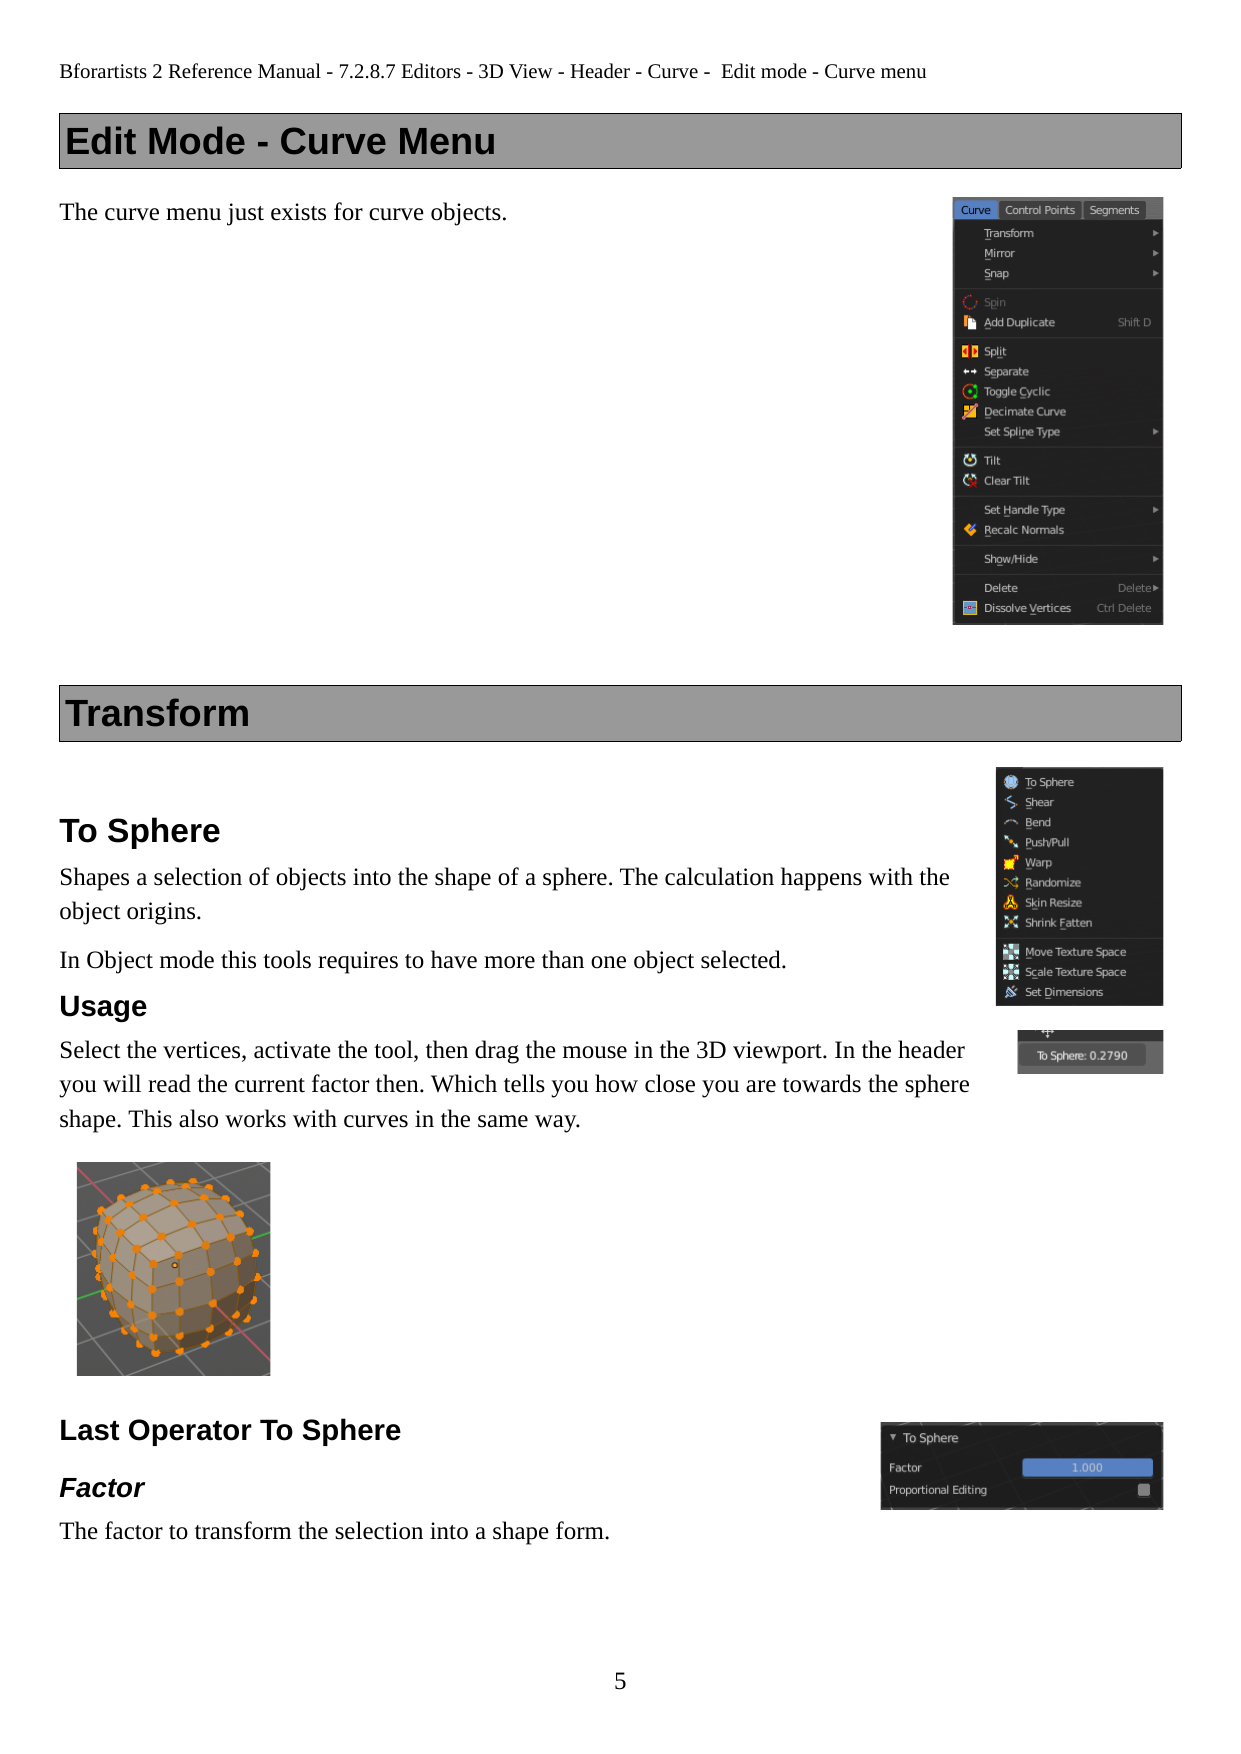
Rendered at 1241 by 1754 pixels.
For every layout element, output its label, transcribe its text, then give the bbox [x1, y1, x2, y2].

picture [880, 1422, 1164, 1510]
text The factor to transform the selection into a shape form. [59, 1516, 1181, 1545]
text The curve menu just exists for curve objects. [59, 197, 952, 225]
subtitle Last Operator To Sphere [59, 1413, 1181, 1447]
text Shapes a selection of objects into the shape of a sphere. The calculation happens with the object origins. [59, 862, 995, 925]
picture [76, 1162, 271, 1376]
picture [995, 767, 1164, 1006]
subtitle [1164, 811, 1181, 849]
text In Object mode this tools requires to have more than one object selected. [59, 945, 995, 974]
subtitle [1164, 1472, 1181, 1503]
table_header Transform [60, 686, 1181, 741]
subtitle Factor [59, 1472, 880, 1503]
text Select the vertices, activate the tool, then drag the mouse in the 3D viewport. In the header you will read the current factor then. Which tells you how close you are towards the sphere shape. This also works with curves in the same way. [59, 1035, 1181, 1133]
subtitle Usage [59, 989, 1181, 1022]
picture [952, 197, 1164, 625]
table_header Edit Mode - Curve Menu [60, 114, 1181, 168]
subtitle To Sphere [59, 811, 995, 849]
picture [1017, 1030, 1164, 1074]
